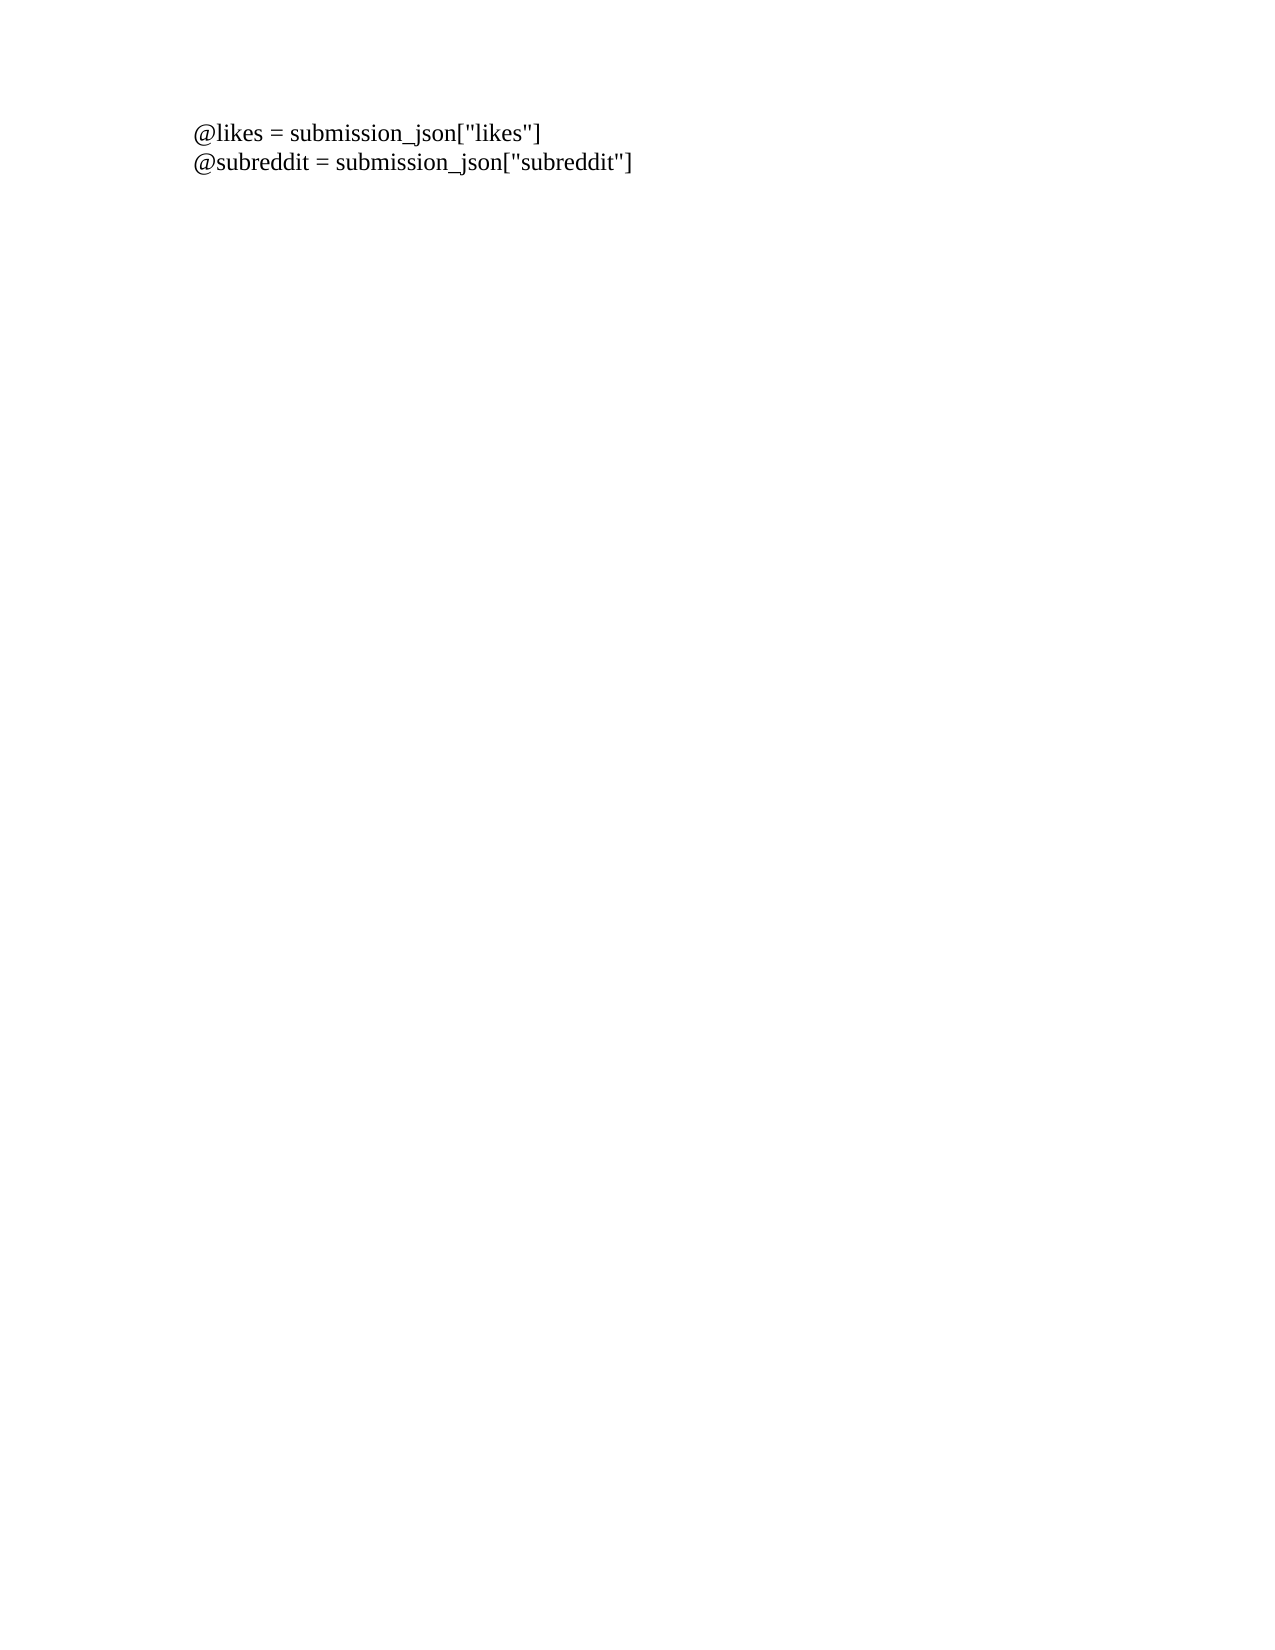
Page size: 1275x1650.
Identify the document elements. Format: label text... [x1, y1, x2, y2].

text @likes = submission_json["likes"] [118, 118, 1157, 147]
text @subreddit = submission_json["subreddit"] [118, 147, 1157, 176]
